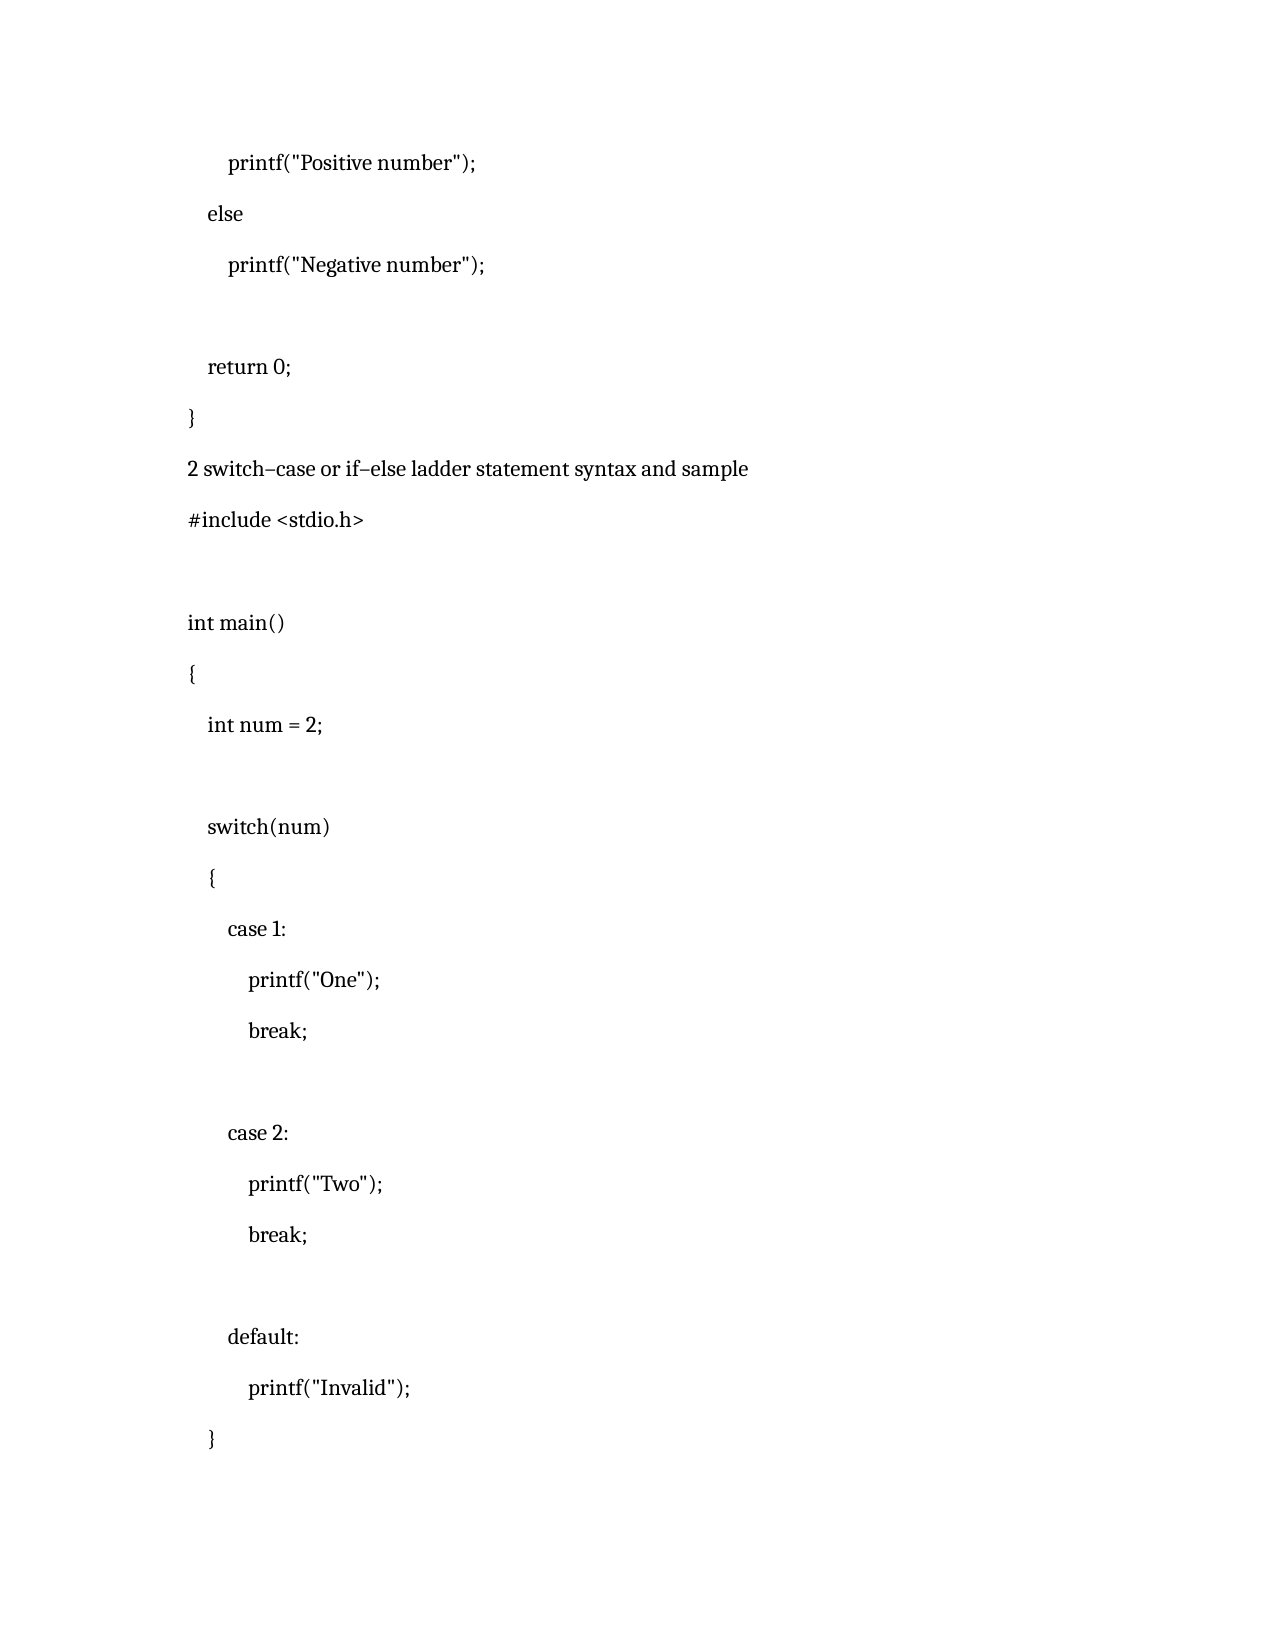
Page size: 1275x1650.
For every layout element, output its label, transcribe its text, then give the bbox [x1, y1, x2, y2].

text { [187, 660, 1087, 687]
text return 0; [187, 354, 1087, 381]
text case 2: [187, 1120, 1087, 1146]
text int main() [187, 609, 1087, 636]
text else [187, 201, 1087, 227]
text printf("Positive number"); [187, 150, 1087, 176]
text printf("One"); [187, 967, 1087, 993]
text printf("Two"); [187, 1171, 1087, 1197]
text int num = 2; [187, 711, 1087, 738]
text default: [187, 1324, 1087, 1350]
text printf("Invalid"); [187, 1375, 1087, 1401]
text break; [187, 1018, 1087, 1044]
text case 1: [187, 916, 1087, 942]
text } [187, 405, 1087, 432]
text #include <stdio.h> [187, 507, 1087, 534]
text { [187, 864, 1087, 891]
text printf("Negative number"); [187, 252, 1087, 278]
text 2 switch–case or if–else ladder statement syntax and sample [187, 456, 1087, 483]
text switch(num) [187, 813, 1087, 840]
text break; [187, 1222, 1087, 1248]
text } [187, 1426, 1087, 1452]
